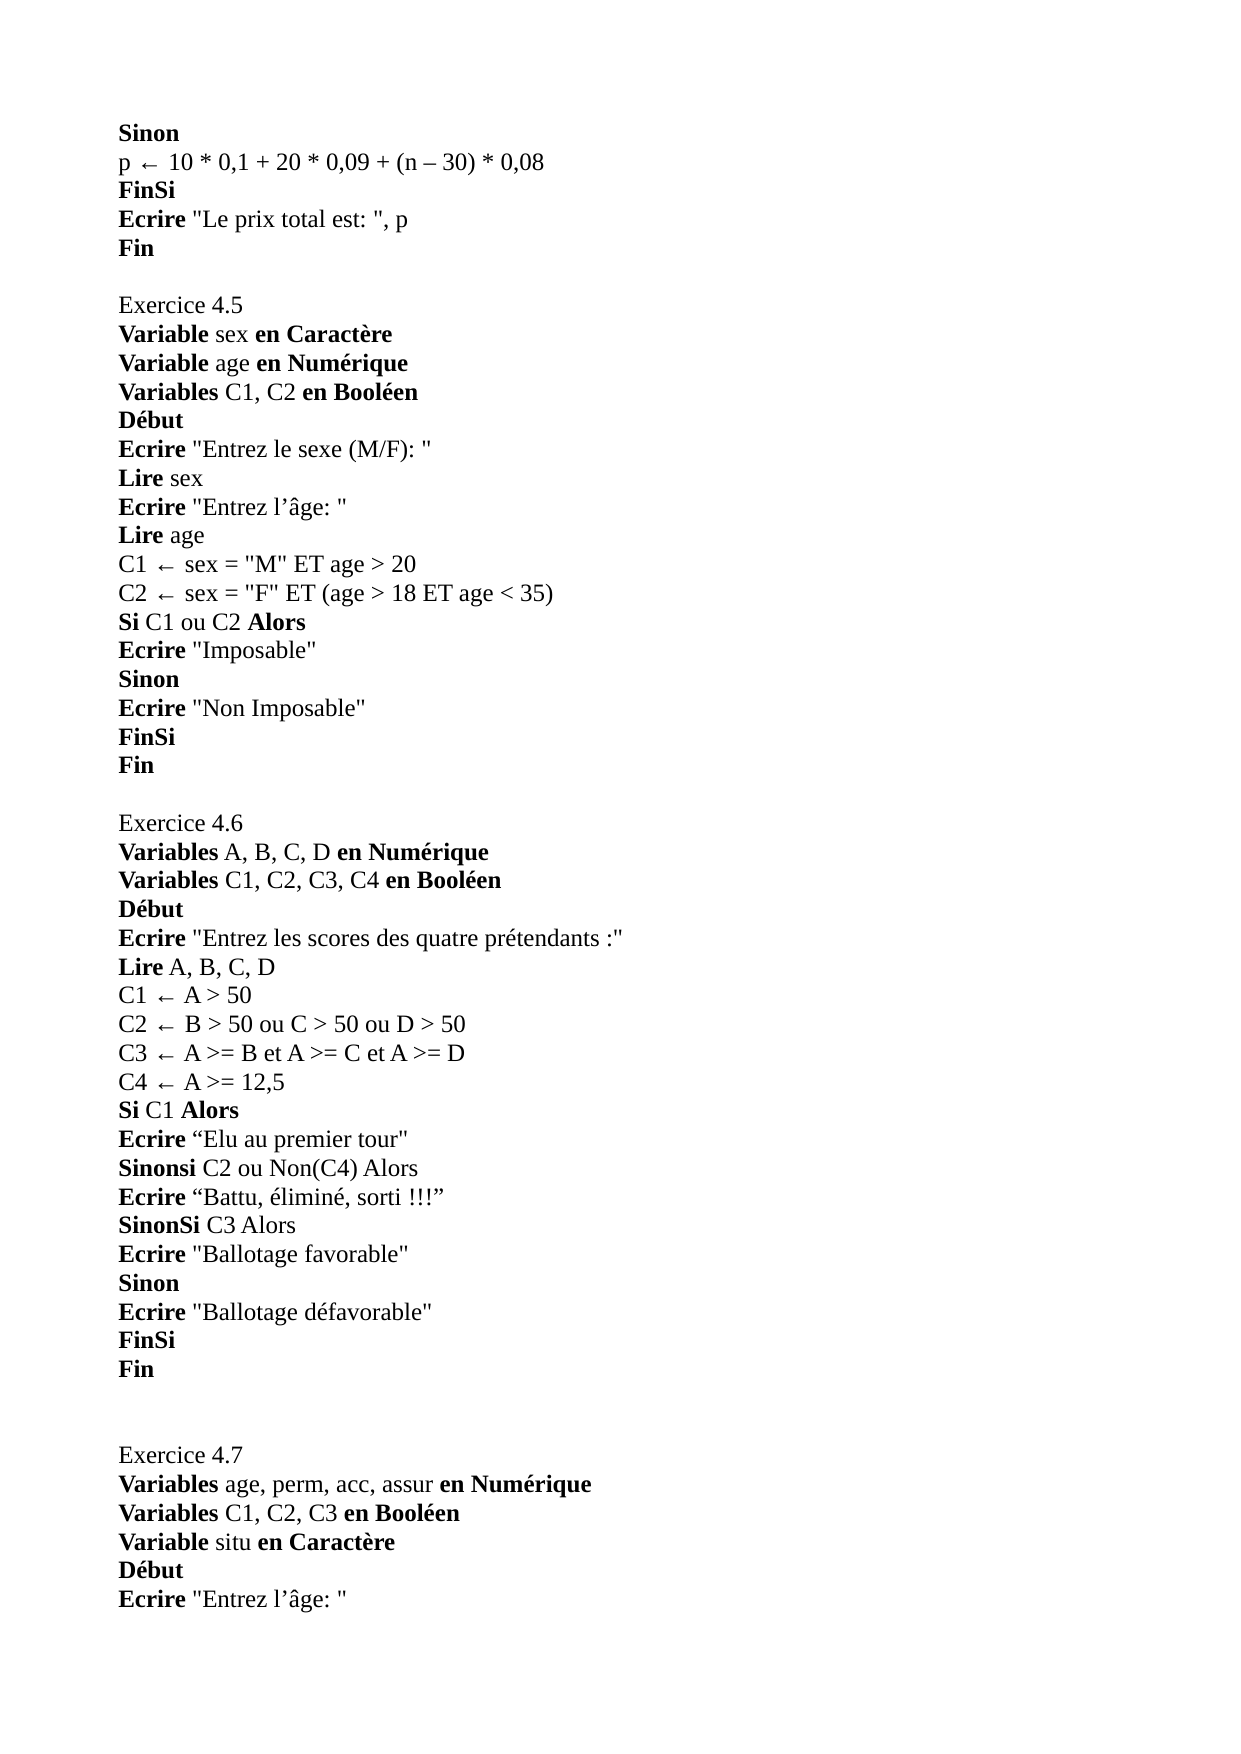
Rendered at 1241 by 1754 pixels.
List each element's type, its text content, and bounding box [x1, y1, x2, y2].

text Sinon p ← 10 * 0,1 + 20 * 0,09 + (n – 30) * 0,08 FinSi Ecrire "Le prix total est: ", p Fin [118, 118, 1122, 262]
text Exercice 4.7 [118, 1441, 1122, 1469]
text Variable sex en Caractère Variable age en Numérique Variables C1, C2 en Booléen Début Ecrire "Entrez le sexe (M/F): " Lire sex Ecrire "Entrez l’âge: " Lire age C1 ← sex = "M" ET age > 20 C2 ← sex = "F" ET (age > 18 ET age < 35) Si C1 ou C2 Alors Ecrire "Imposable" Sinon Ecrire "Non Imposable" FinSi Fin [118, 319, 1122, 779]
text Exercice 4.5 [118, 291, 1122, 319]
text Variables age, perm, acc, assur en Numérique Variables C1, C2, C3 en Booléen Variable situ en Caractère Début Ecrire "Entrez l’âge: " [118, 1469, 1122, 1613]
text Exercice 4.6 [118, 808, 1122, 837]
text Variables A, B, C, D en Numérique Variables C1, C2, C3, C4 en Booléen Début Ecrire "Entrez les scores des quatre prétendants :" Lire A, B, C, D C1 ← A > 50 C2 ← B > 50 ou C > 50 ou D > 50 C3 ← A >= B et A >= C et A >= D C4 ← A >= 12,5 Si C1 Alors Ecrire “Elu au premier tour" Sinonsi C2 ou Non(C4) Alors Ecrire “Battu, éliminé, sorti !!!” SinonSi C3 Alors Ecrire "Ballotage favorable" Sinon Ecrire "Ballotage défavorable" FinSi Fin [118, 837, 1122, 1383]
